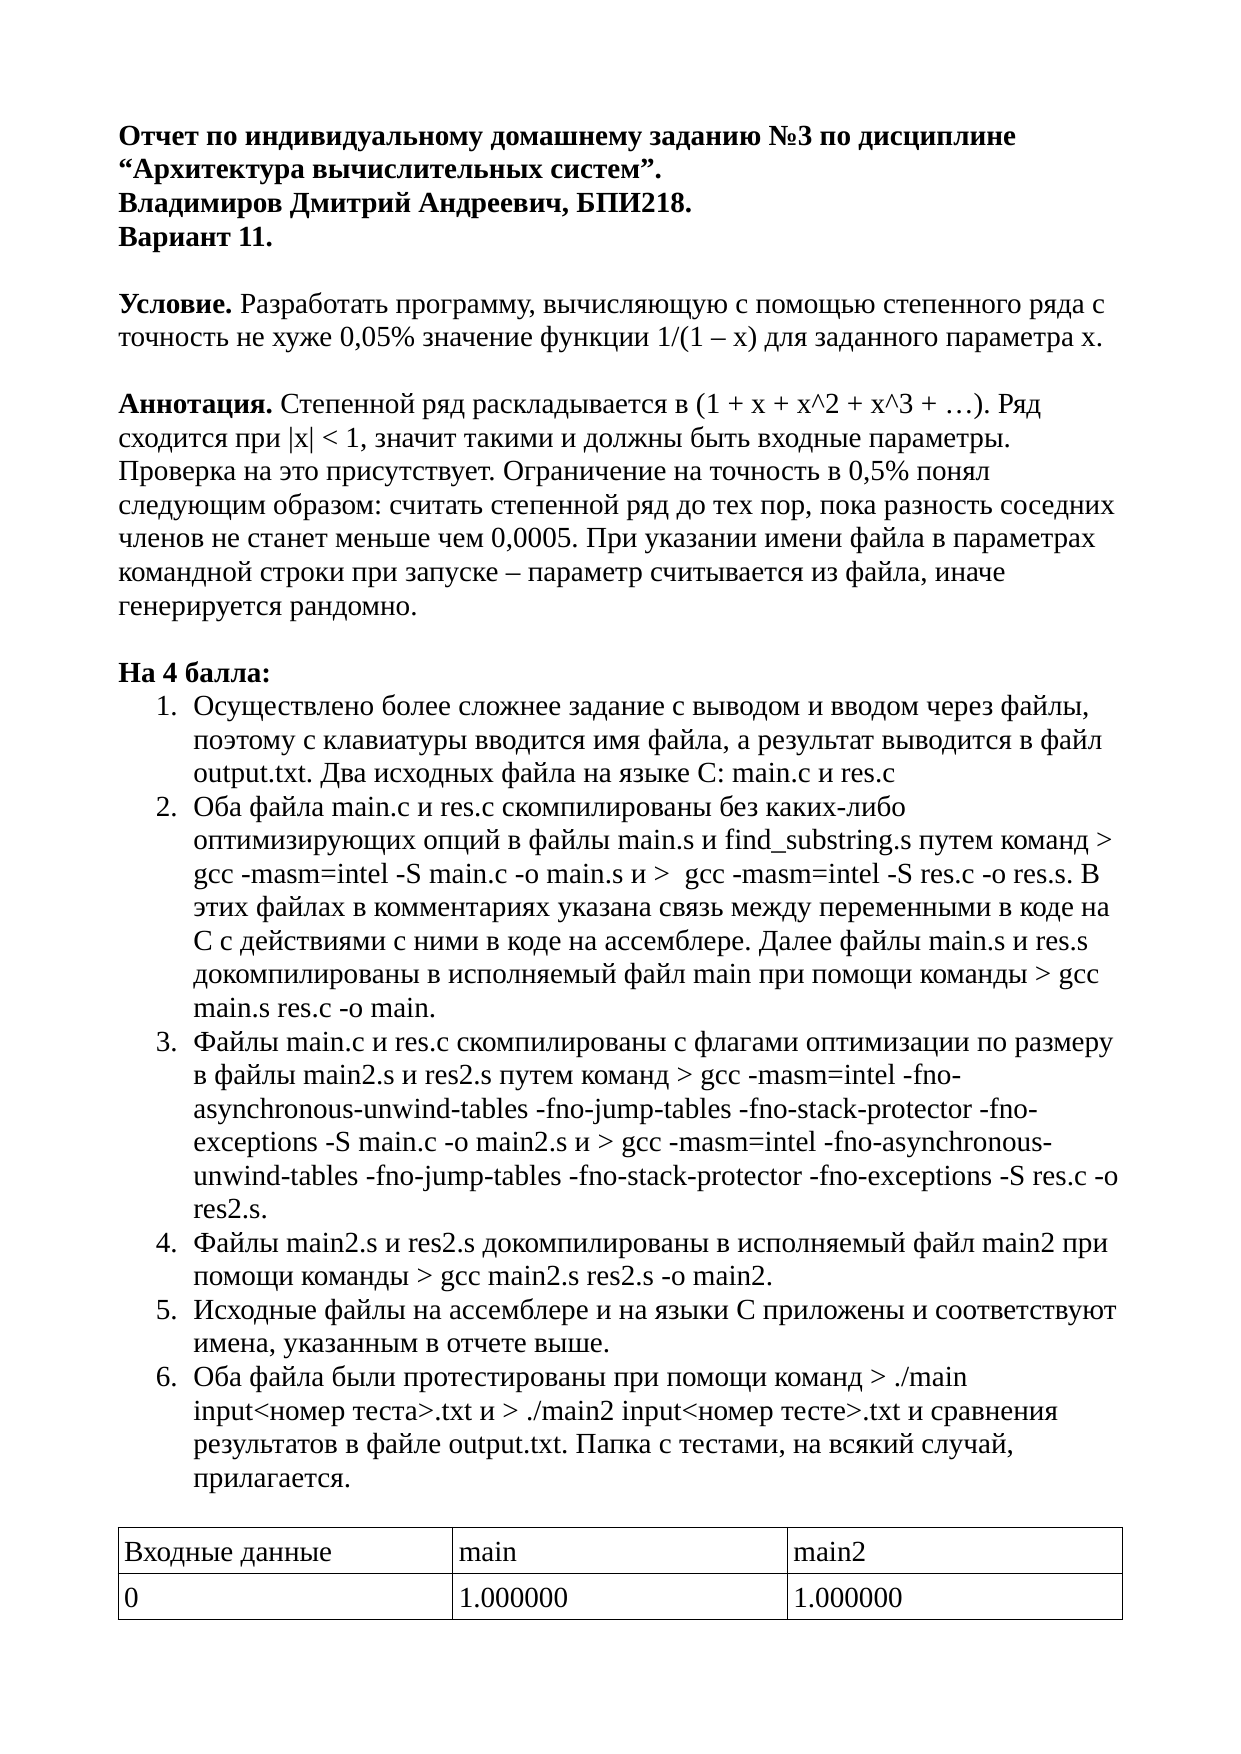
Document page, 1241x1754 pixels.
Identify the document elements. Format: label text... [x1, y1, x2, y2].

list Оба файла были протестированы при помощи команд > ./main input<номер теста>.txt и > ./main2 input<номер тесте>.txt и сравнения результатов в файле output.txt. Папка с тестами, на всякий случай, прилагается. [156, 1359, 1122, 1493]
list Исходные файлы на ассемблере и на языки С приложены и соответствуют имена, указанным в отчете выше. [156, 1292, 1122, 1359]
list Оба файла main.c и res.c скомпилированы без каких-либо оптимизирующих опций в файлы main.s и find_substring.s путем команд > gcc -masm=intel -S main.c -o main.s и > gcc -masm=intel -S res.c -o res.s. В этих файлах в комментариях указана связь между переменными в коде на С с действиями с ними в коде на ассемблере. Далее файлы main.s и res.s докомпилированы в исполняемый файл main при помощи команды > gcc main.s res.c -o main. [156, 789, 1122, 1024]
table_cell 1.000000 [788, 1574, 1122, 1619]
table_cell 0 [119, 1574, 452, 1619]
table_header Входные данные [119, 1528, 452, 1573]
text Отчет по индивидуальному домашнему заданию №3 по дисциплине “Архитектура вычислительных систем”. [118, 118, 1122, 185]
table_cell 1.000000 [453, 1574, 787, 1619]
list Файлы main.c и res.c скомпилированы с флагами оптимизации по размеру в файлы main2.s и res2.s путем команд > gcc -masm=intel -fno-asynchronous-unwind-tables -fno-jump-tables -fno-stack-protector -fno-exceptions -S main.c -o main2.s и > gcc -masm=intel -fno-asynchronous-unwind-tables -fno-jump-tables -fno-stack-protector -fno-exceptions -S res.c -o res2.s. [156, 1024, 1122, 1225]
list Файлы main2.s и res2.s докомпилированы в исполняемый файл main2 при помощи команды > gcc main2.s res2.s -o main2. [156, 1225, 1122, 1292]
table_header main2 [788, 1528, 1122, 1573]
text Условие. Разработать программу, вычисляющую с помощью степенного ряда с точность не хуже 0,05% значение функции 1/(1 – х) для заданного параметра х. [118, 286, 1122, 353]
list Осуществлено более сложнее задание с выводом и вводом через файлы, поэтому с клавиатуры вводится имя файла, а результат выводится в файл output.txt. Два исходных файла на языке С: main.c и res.c [156, 688, 1122, 789]
text Вариант 11. [118, 219, 1122, 252]
text Аннотация. Степенной ряд раскладывается в (1 + х + x^2 + x^3 + …). Ряд сходится при |x| < 1, значит такими и должны быть входные параметры. Проверка на это присутствует. Ограничение на точность в 0,5% понял следующим образом: считать степенной ряд до тех пор, пока разность соседних членов не станет меньше чем 0,0005. При указании имени файла в параметрах командной строки при запуске – параметр считывается из файла, иначе генерируется рандомно. [118, 386, 1122, 621]
table_header main [453, 1528, 787, 1573]
text На 4 балла: [118, 655, 1122, 688]
text Владимиров Дмитрий Андреевич, БПИ218. [118, 185, 1122, 219]
